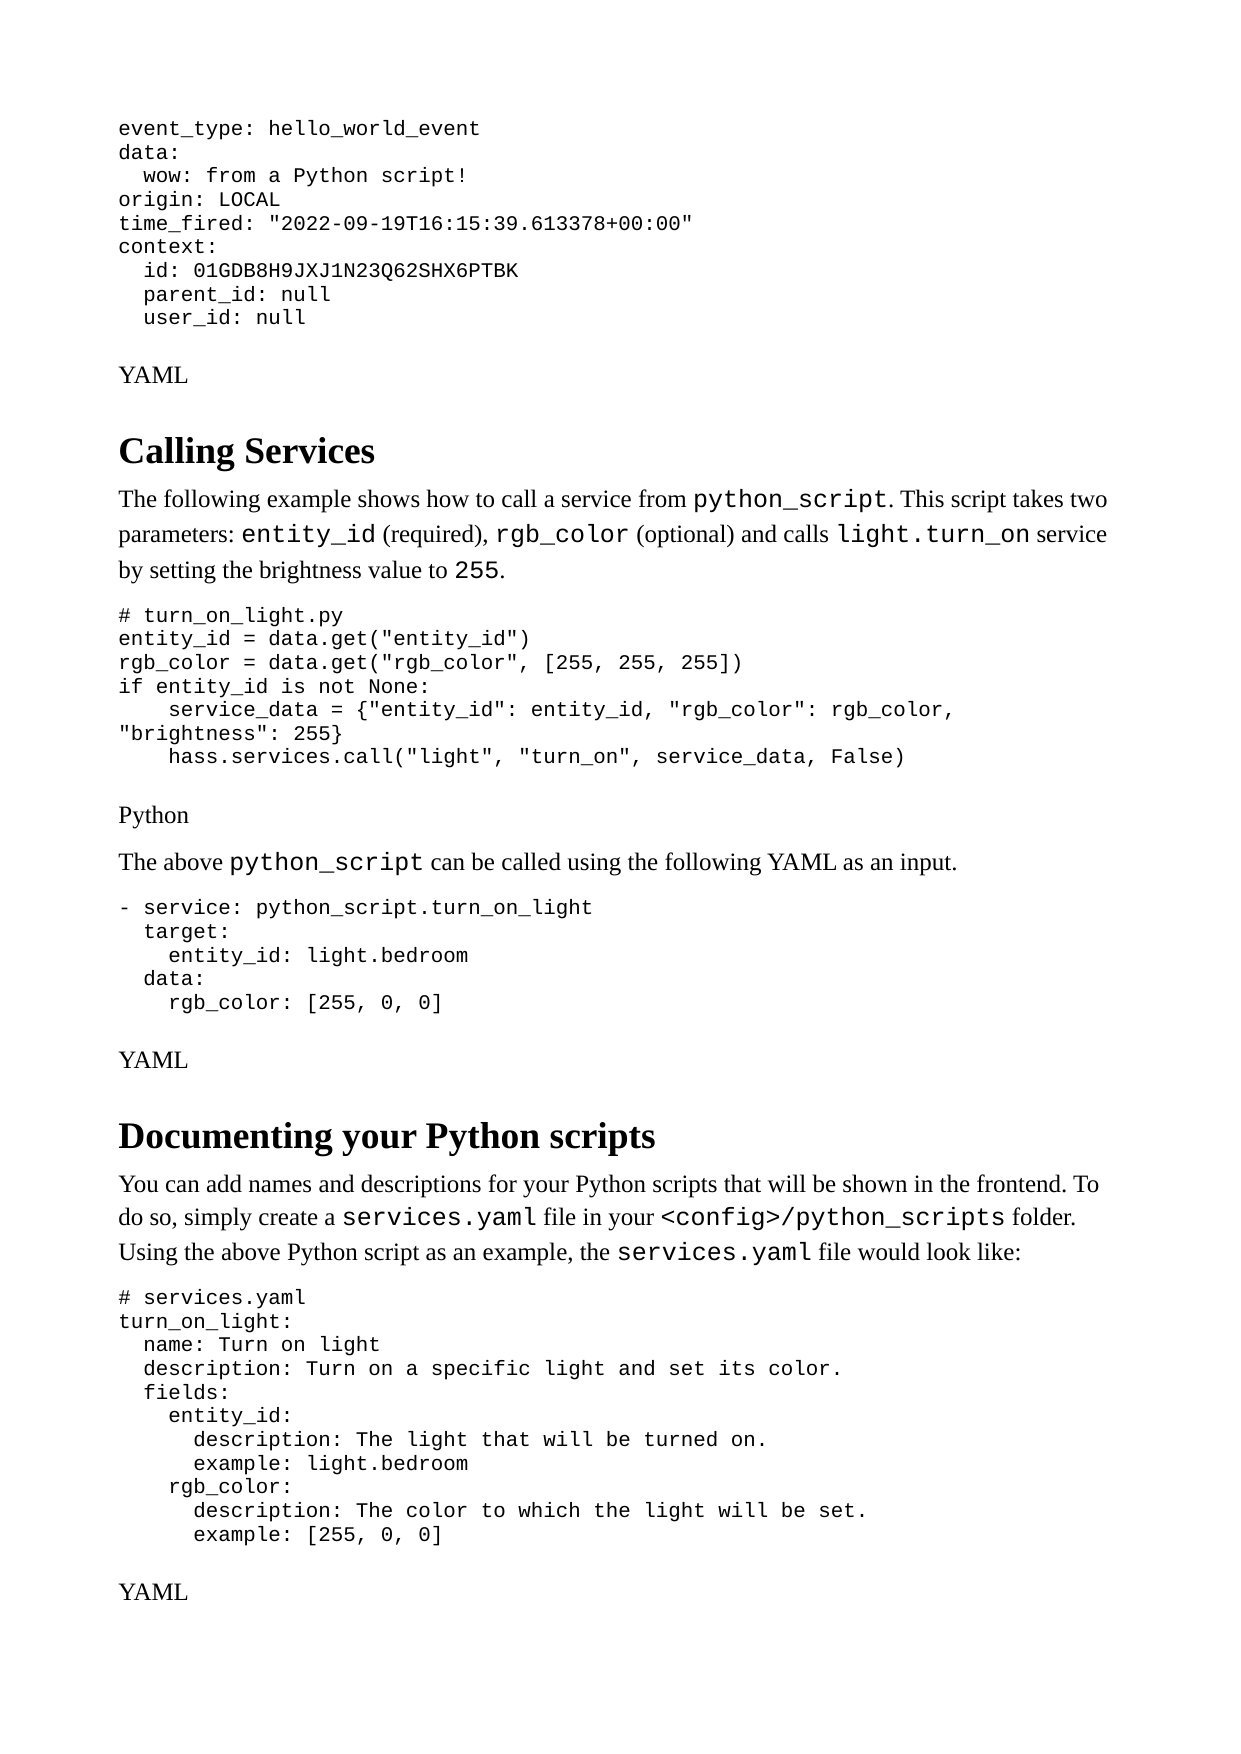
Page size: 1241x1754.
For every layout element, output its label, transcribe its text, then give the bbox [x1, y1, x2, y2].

text example: [255, 0, 0] [118, 1524, 1122, 1547]
text description: The light that will be turned on. [118, 1429, 1122, 1453]
text turn_on_light: [118, 1311, 1122, 1334]
text time_fired: "2022-09-19T16:15:39.613378+00:00" [118, 213, 1122, 236]
text origin: LOCAL [118, 189, 1122, 213]
text YAML [118, 1045, 1122, 1074]
text # turn_on_light.py [118, 605, 1122, 628]
text # services.yaml [118, 1287, 1122, 1311]
text entity_id: light.bedroom [118, 944, 1122, 968]
text hass.services.call("light", "turn_on", service_data, False) [118, 747, 1122, 770]
text event_type: hello_world_event [118, 118, 1122, 142]
text The following example shows how to call a service from python_script. This script takes two parameters: entity_id (required), rgb_color (optional) and calls light.turn_on service by setting the brightness value to 255. [118, 484, 1122, 586]
text service_data = {"entity_id": entity_id, "rgb_color": rgb_color, "brightness": 255} [118, 699, 1122, 747]
text description: The color to which the light will be set. [118, 1500, 1122, 1524]
text entity_id: [118, 1405, 1122, 1429]
text The above python_script can be called using the following YAML as an input. [118, 847, 1122, 878]
text description: Turn on a specific light and set its color. [118, 1358, 1122, 1382]
text You can add names and descriptions for your Python scripts that will be shown in the frontend. To do so, simply create a services.yaml file in your <config>/python_scripts folder. Using the above Python script as an example, the services.yaml file would look like: [118, 1169, 1122, 1268]
text rgb_color = data.get("rgb_color", [255, 255, 255]) [118, 652, 1122, 676]
text - service: python_script.turn_on_light [118, 897, 1122, 921]
text rgb_color: [118, 1476, 1122, 1500]
text id: 01GDB8H9JXJ1N23Q62SHX6PTBK [118, 260, 1122, 284]
text user_id: null [118, 307, 1122, 331]
text rgb_color: [255, 0, 0] [118, 992, 1122, 1016]
text YAML [118, 360, 1122, 389]
subtitle Calling Services [118, 429, 1122, 472]
text YAML [118, 1577, 1122, 1606]
text example: light.bedroom [118, 1453, 1122, 1476]
text if entity_id is not None: [118, 676, 1122, 699]
text entity_id = data.get("entity_id") [118, 628, 1122, 652]
text Python [118, 800, 1122, 828]
text wow: from a Python script! [118, 165, 1122, 189]
text context: [118, 236, 1122, 260]
text data: [118, 968, 1122, 992]
text data: [118, 142, 1122, 165]
subtitle Documenting your Python scripts [118, 1113, 1122, 1157]
text fields: [118, 1382, 1122, 1405]
text target: [118, 921, 1122, 944]
text parent_id: null [118, 284, 1122, 307]
text name: Turn on light [118, 1334, 1122, 1358]
